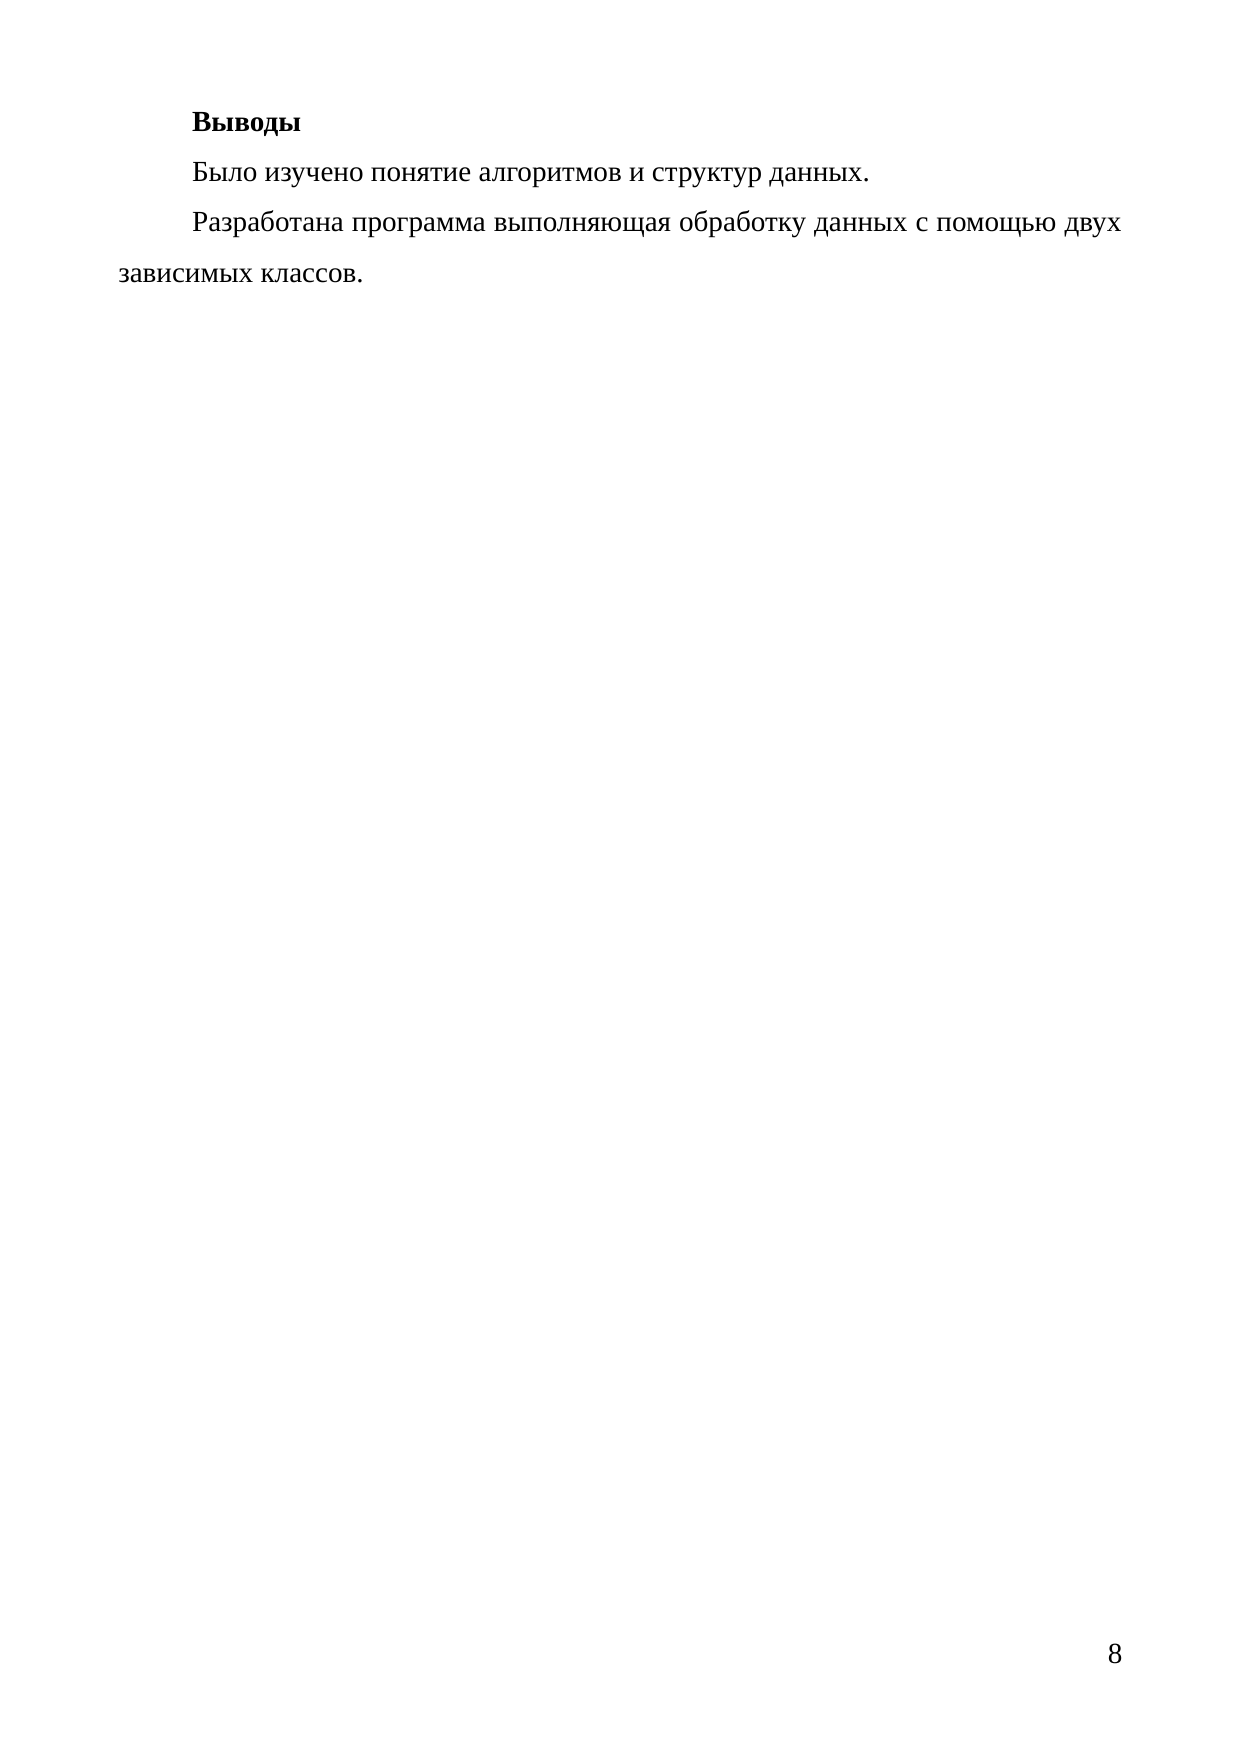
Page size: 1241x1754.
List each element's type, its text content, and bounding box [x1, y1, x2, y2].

text Было изучено понятие алгоритмов и структур данных. [118, 154, 1122, 188]
text Разработана программа выполняющая обработку данных с помощью двух зависимых классов. [118, 204, 1122, 288]
subtitle Выводы [118, 104, 1122, 137]
